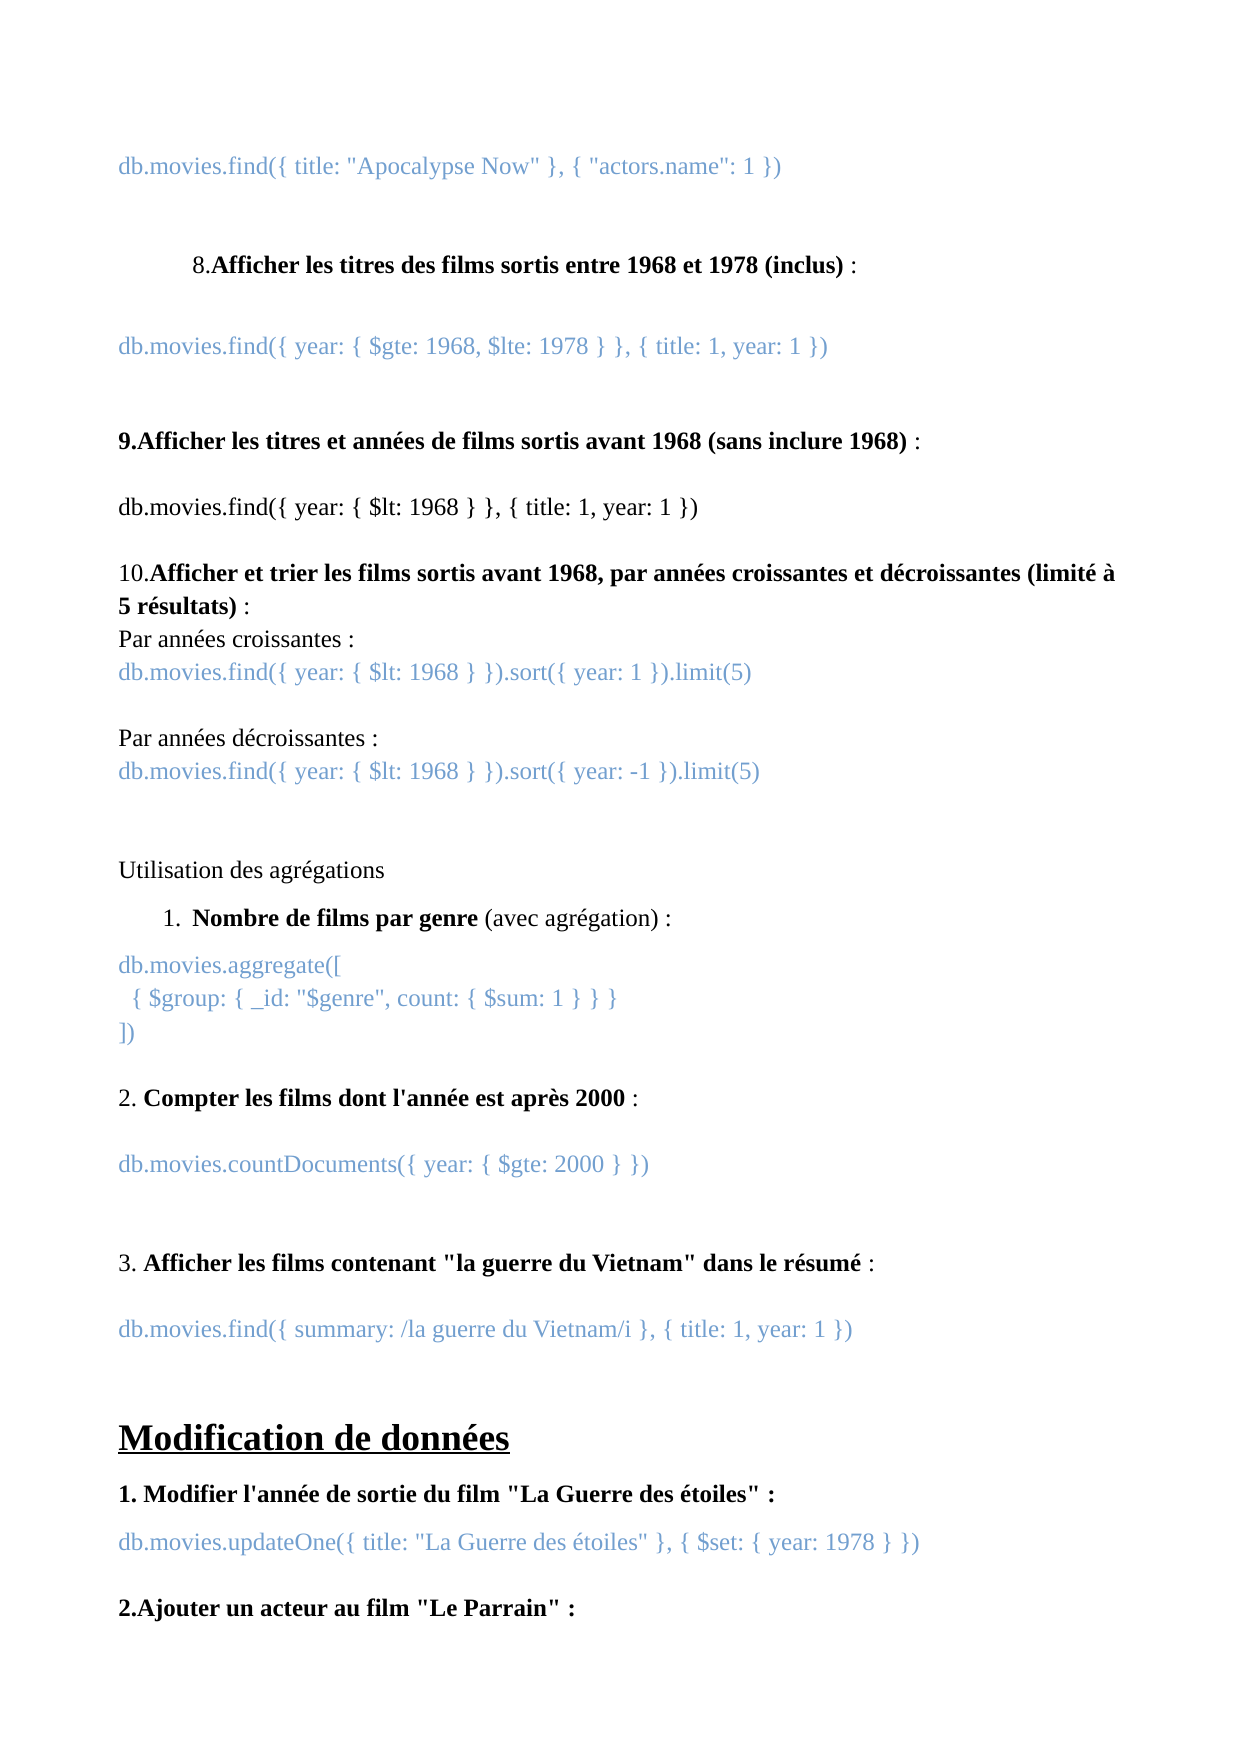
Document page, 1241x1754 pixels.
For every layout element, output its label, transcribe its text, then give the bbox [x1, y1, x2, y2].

text db.movies.find({ year: { $gte: 1968, $lte: 1978 } }, { title: 1, year: 1 }) [118, 298, 1122, 359]
text db.movies.find({ title: "Apocalypse Now" }, { "actors.name": 1 }) 8.Afficher les titres des films sortis entre 1968 et 1978 (inclus) : [118, 118, 1122, 279]
text 1. Modifier l'année de sortie du film "La Guerre des étoiles" : [118, 1479, 1122, 1508]
text db.movies.updateOne({ title: "La Guerre des étoiles" }, { $set: { year: 1978 } }) 2.Ajouter un acteur au film "Le Parrain" : [118, 1527, 1122, 1622]
text db.movies.aggregate([ { $group: { _id: "$genre", count: { $sum: 1 } } } ]) 2. Compter les films dont l'année est après 2000 : db.movies.countDocuments({ year: { $gte: 2000 } }) 3. Afficher les films contenant "la guerre du Vietnam" dans le résumé : db.movies.find({ summary: /la guerre du Vietnam/i }, { title: 1, year: 1 }) Modification de données [118, 951, 1122, 1458]
text 9.Afficher les titres et années de films sortis avant 1968 (sans inclure 1968) : db.movies.find({ year: { $lt: 1968 } }, { title: 1, year: 1 }) 10.Afficher et trier les films sortis avant 1968, par années croissantes et décroissantes (limité à 5 résultats) : Par années croissantes : db.movies.find({ year: { $lt: 1968 } }).sort({ year: 1 }).limit(5) Par années décroissantes : db.movies.find({ year: { $lt: 1968 } }).sort({ year: -1 }).limit(5) Utilisation des agrégations [118, 426, 1122, 884]
list Nombre de films par genre (avec agrégation) : [162, 903, 1122, 932]
